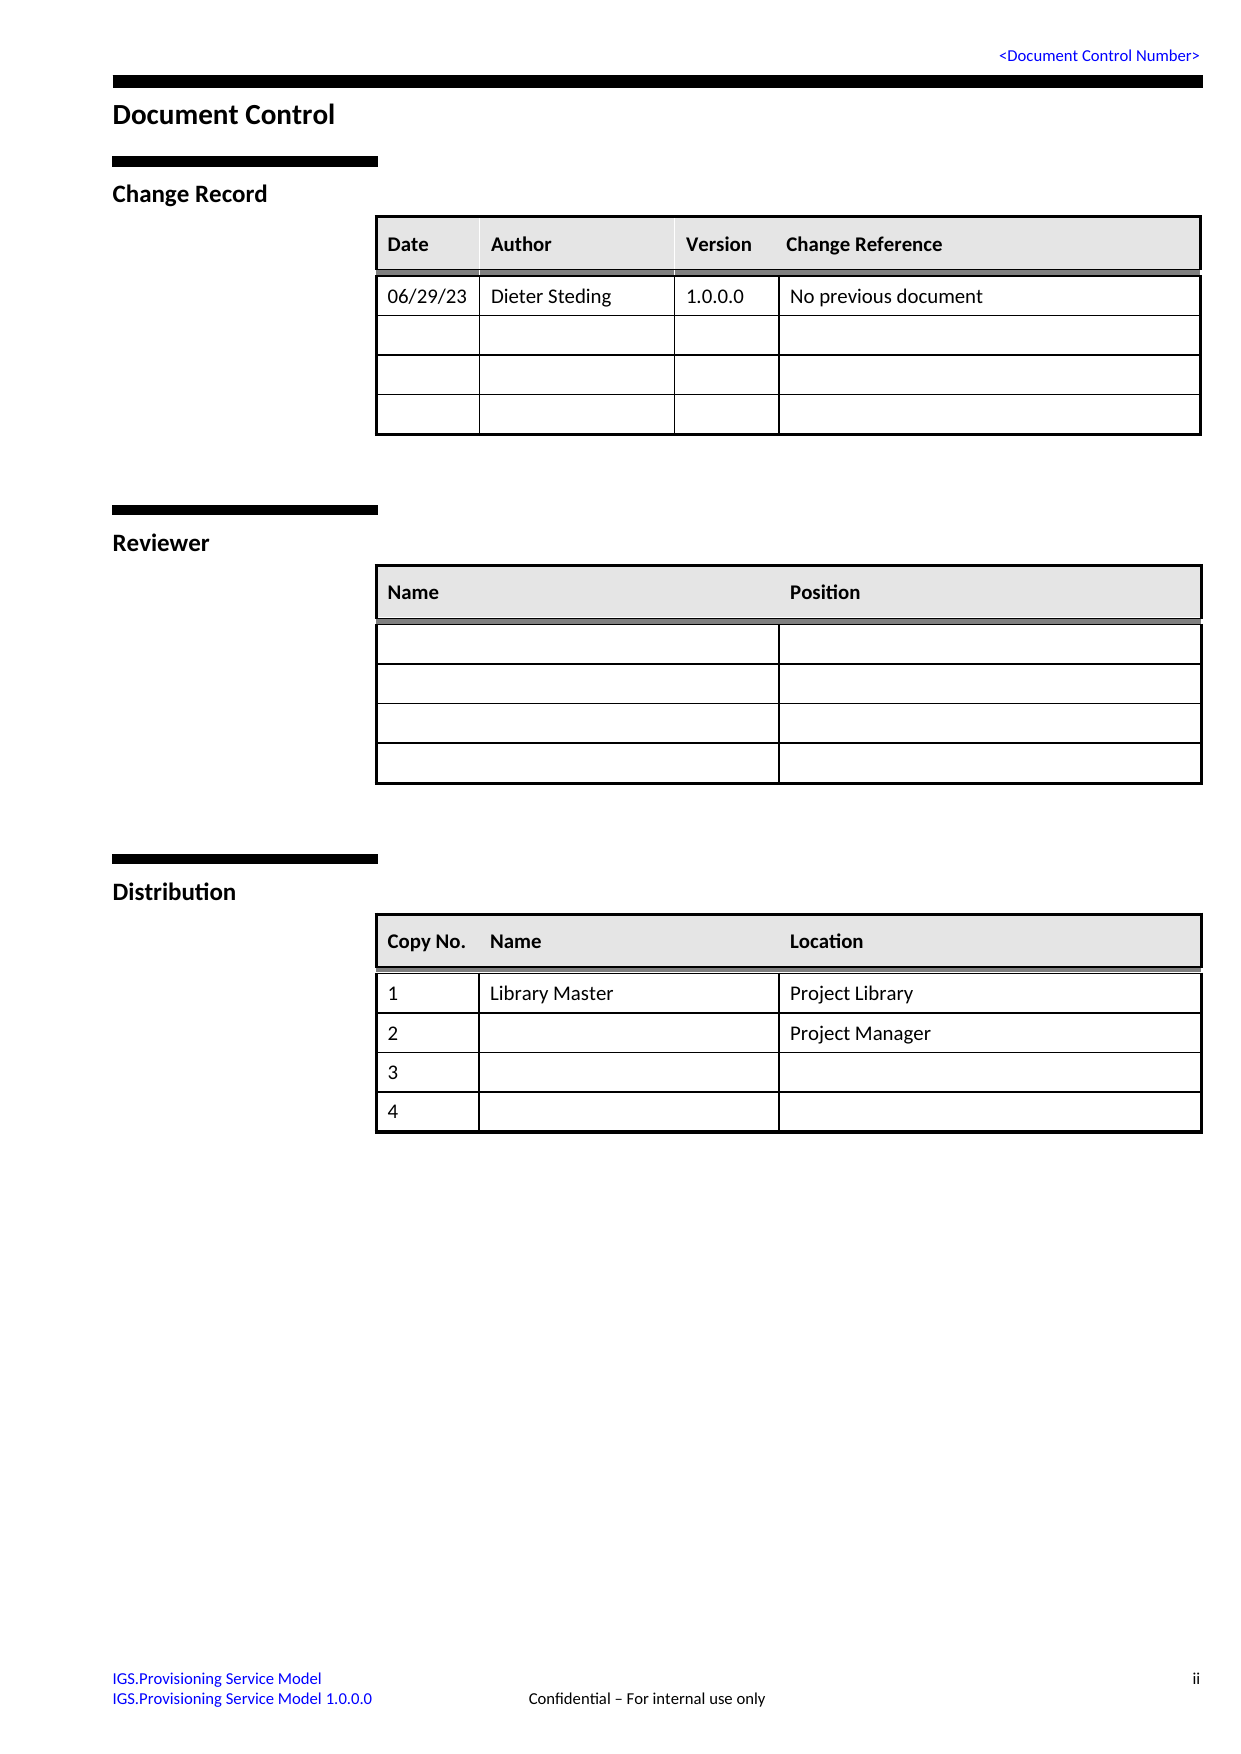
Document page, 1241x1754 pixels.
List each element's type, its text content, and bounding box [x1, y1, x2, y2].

table_cell [675, 356, 778, 393]
table_header Location [779, 916, 1200, 966]
table_cell [480, 1093, 778, 1130]
table_cell [780, 665, 1200, 703]
table_cell [780, 744, 1200, 782]
table_cell [675, 270, 779, 275]
table_cell 1.0.0.0 [675, 277, 778, 314]
table_cell [378, 744, 778, 782]
table_cell [779, 619, 1201, 624]
table_cell [480, 316, 674, 354]
table_cell [378, 316, 479, 354]
table_cell Project Library [780, 974, 1200, 1012]
table_cell [480, 395, 674, 433]
table_cell Library Master [480, 974, 778, 1012]
table_header Position [779, 567, 1200, 617]
table_cell [376, 270, 479, 275]
table_cell [780, 356, 1199, 393]
table_cell No previous document [780, 277, 1199, 314]
table_header Copy No. [378, 916, 479, 966]
table_header Change Reference [775, 218, 1199, 269]
table_cell [376, 619, 779, 624]
table_cell [480, 270, 674, 275]
table_cell Project Manager [780, 1014, 1200, 1051]
table_cell 4 [378, 1093, 478, 1130]
table_header Author [480, 218, 674, 269]
table_cell [378, 395, 479, 433]
table_cell [675, 395, 778, 433]
subtitle Document Control [112, 76, 1203, 131]
table_cell 06/29/23 [378, 277, 479, 314]
table_cell [480, 356, 674, 393]
table_header Name [378, 567, 779, 617]
table_cell [779, 270, 1200, 275]
table_cell [378, 665, 778, 703]
table_header Version [675, 218, 775, 269]
table_cell [780, 625, 1200, 663]
table_header Name [479, 916, 779, 966]
table_cell [780, 395, 1199, 433]
subtitle Reviewer [112, 527, 1203, 558]
table_cell [376, 968, 479, 972]
table_cell [378, 704, 778, 742]
table_cell 1 [378, 974, 478, 1012]
table_cell [780, 704, 1200, 742]
table_cell Dieter Steding [480, 277, 674, 314]
subtitle Change Record [112, 179, 1203, 209]
table_cell [780, 1053, 1200, 1091]
table_cell [480, 1053, 778, 1091]
table_cell 3 [378, 1053, 478, 1091]
table_cell [780, 316, 1199, 354]
subtitle Distribution [112, 876, 1203, 907]
table_cell [779, 968, 1201, 972]
table_cell [378, 356, 479, 393]
table_cell [780, 1093, 1200, 1130]
table_cell [480, 1014, 778, 1051]
table_cell 2 [378, 1014, 478, 1051]
table_cell [479, 968, 779, 972]
table_cell [378, 625, 778, 663]
table_header Date [378, 218, 479, 269]
table_cell [675, 316, 778, 354]
